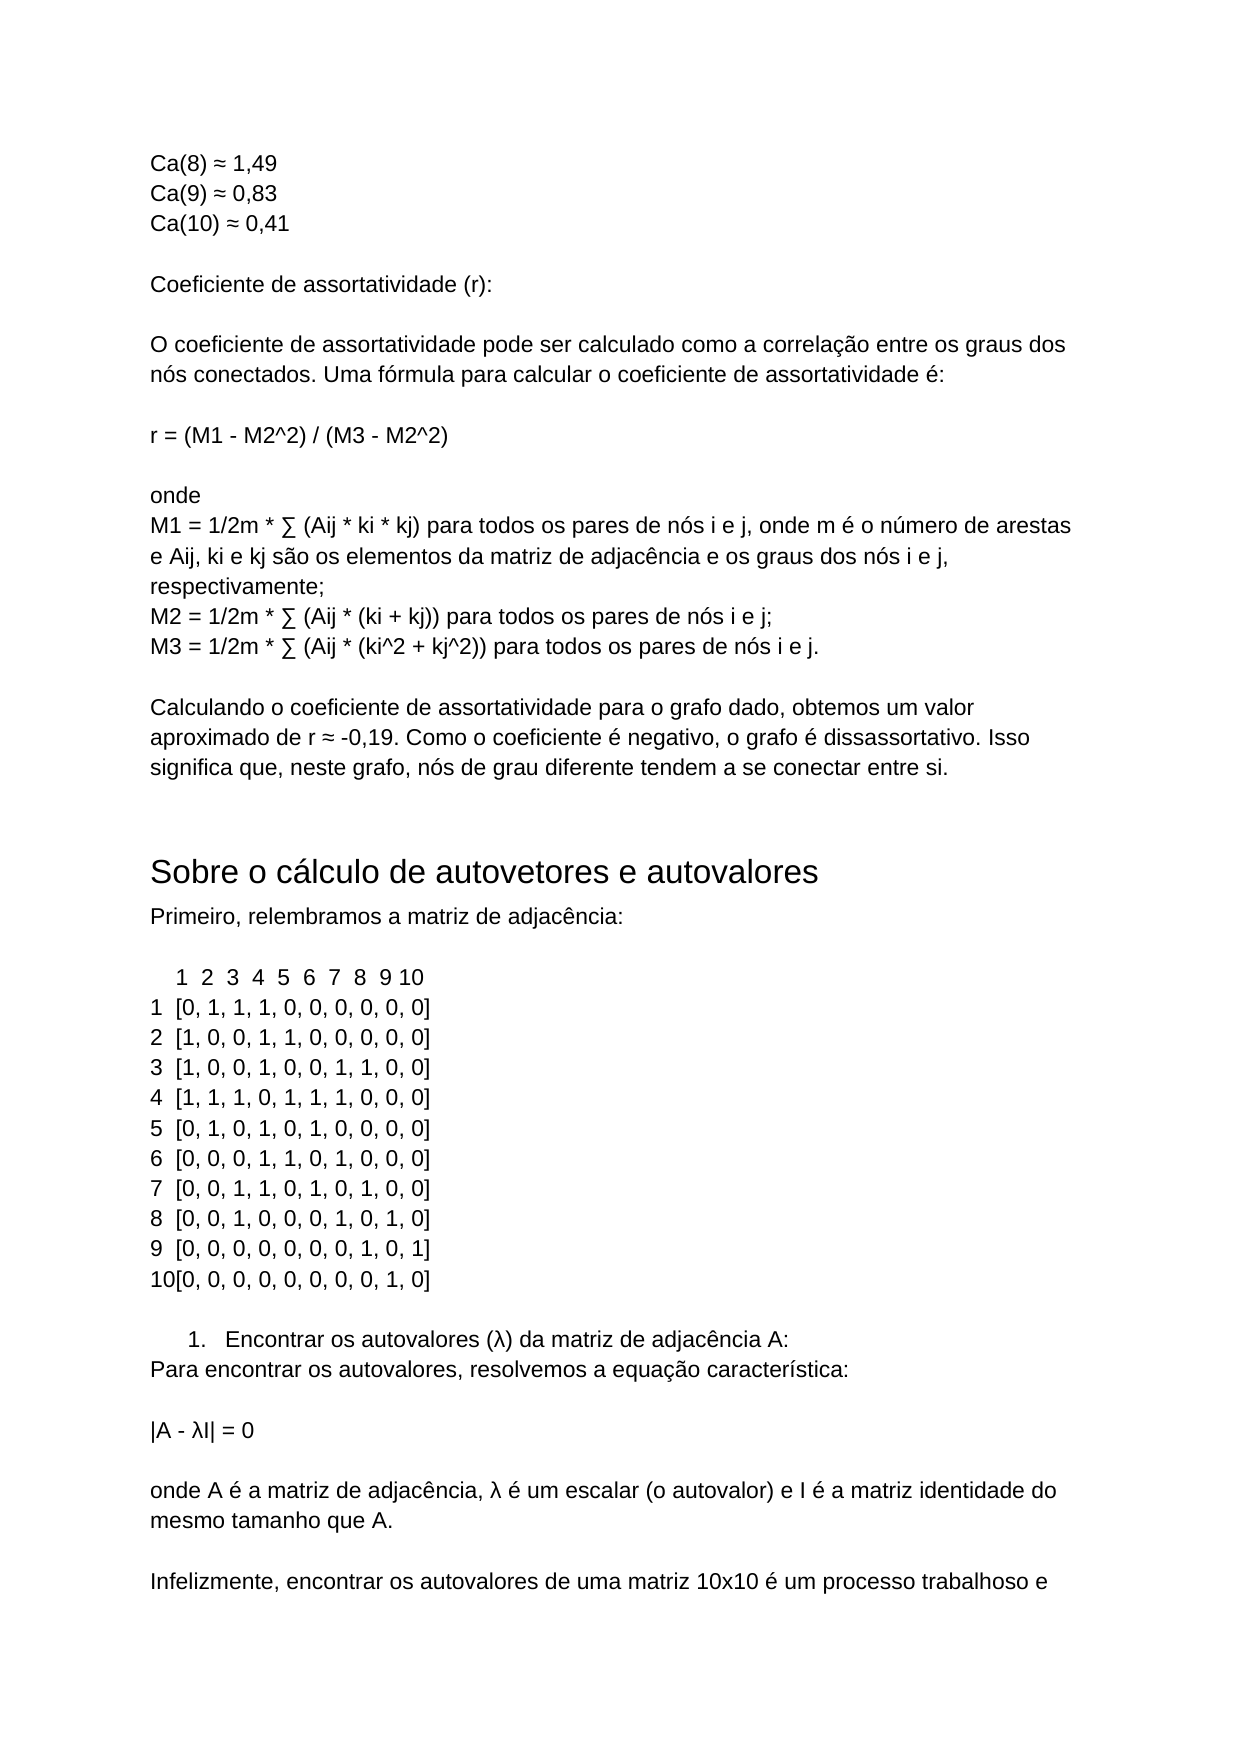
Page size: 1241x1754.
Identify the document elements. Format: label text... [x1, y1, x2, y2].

text r = (M1 - M2^2) / (M3 - M2^2) [150, 422, 1090, 448]
text 9 [0, 0, 0, 0, 0, 0, 0, 1, 0, 1] [150, 1235, 1090, 1262]
text Ca(10) ≈ 0,41 [150, 210, 1090, 237]
text 1 2 3 4 5 6 7 8 9 10 [150, 963, 1090, 990]
text 10[0, 0, 0, 0, 0, 0, 0, 0, 1, 0] [150, 1266, 1090, 1292]
text 2 [1, 0, 0, 1, 1, 0, 0, 0, 0, 0] [150, 1024, 1090, 1050]
text 5 [0, 1, 0, 1, 0, 1, 0, 0, 0, 0] [150, 1114, 1090, 1141]
text M3 = 1/2m * ∑ (Aij * (ki^2 + kj^2)) para todos os pares de nós i e j. [150, 633, 1090, 660]
text Coeficiente de assortatividade (r): [150, 271, 1090, 297]
text Primeiro, relembramos a matriz de adjacência: [150, 903, 1090, 929]
text Ca(9) ≈ 0,83 [150, 180, 1090, 207]
text 3 [1, 0, 0, 1, 0, 0, 1, 1, 0, 0] [150, 1054, 1090, 1080]
text M2 = 1/2m * ∑ (Aij * (ki + kj)) para todos os pares de nós i e j; [150, 603, 1090, 629]
text onde [150, 482, 1090, 509]
text O coeficiente de assortatividade pode ser calculado como a correlação entre os graus dos nós conectados. Uma fórmula para calcular o coeficiente de assortatividade é: [150, 331, 1090, 388]
subtitle Sobre o cálculo de autovetores e autovalores [150, 852, 1090, 891]
text Para encontrar os autovalores, resolvemos a equação característica: [150, 1356, 1090, 1382]
text 6 [0, 0, 0, 1, 1, 0, 1, 0, 0, 0] [150, 1145, 1090, 1171]
text Infelizmente, encontrar os autovalores de uma matriz 10x10 é um processo trabalhoso e [150, 1568, 1090, 1594]
text 7 [0, 0, 1, 1, 0, 1, 0, 1, 0, 0] [150, 1175, 1090, 1201]
list Encontrar os autovalores (λ) da matriz de adjacência A: [187, 1326, 1090, 1352]
text |A - λI| = 0 [150, 1417, 1090, 1443]
text onde A é a matriz de adjacência, λ é um escalar (o autovalor) e I é a matriz identidade do mesmo tamanho que A. [150, 1477, 1090, 1533]
text 4 [1, 1, 1, 0, 1, 1, 1, 0, 0, 0] [150, 1084, 1090, 1111]
text 1 [0, 1, 1, 1, 0, 0, 0, 0, 0, 0] [150, 994, 1090, 1020]
text 8 [0, 0, 1, 0, 0, 0, 1, 0, 1, 0] [150, 1205, 1090, 1231]
text Calculando o coeficiente de assortatividade para o grafo dado, obtemos um valor aproximado de r ≈ -0,19. Como o coeficiente é negativo, o grafo é dissassortativo. Isso significa que, neste grafo, nós de grau diferente tendem a se conectar entre si. [150, 694, 1090, 781]
text Ca(8) ≈ 1,49 [150, 150, 1090, 176]
text M1 = 1/2m * ∑ (Aij * ki * kj) para todos os pares de nós i e j, onde m é o número de arestas e Aij, ki e kj são os elementos da matriz de adjacência e os graus dos nós i e j, respectivamente; [150, 512, 1090, 599]
